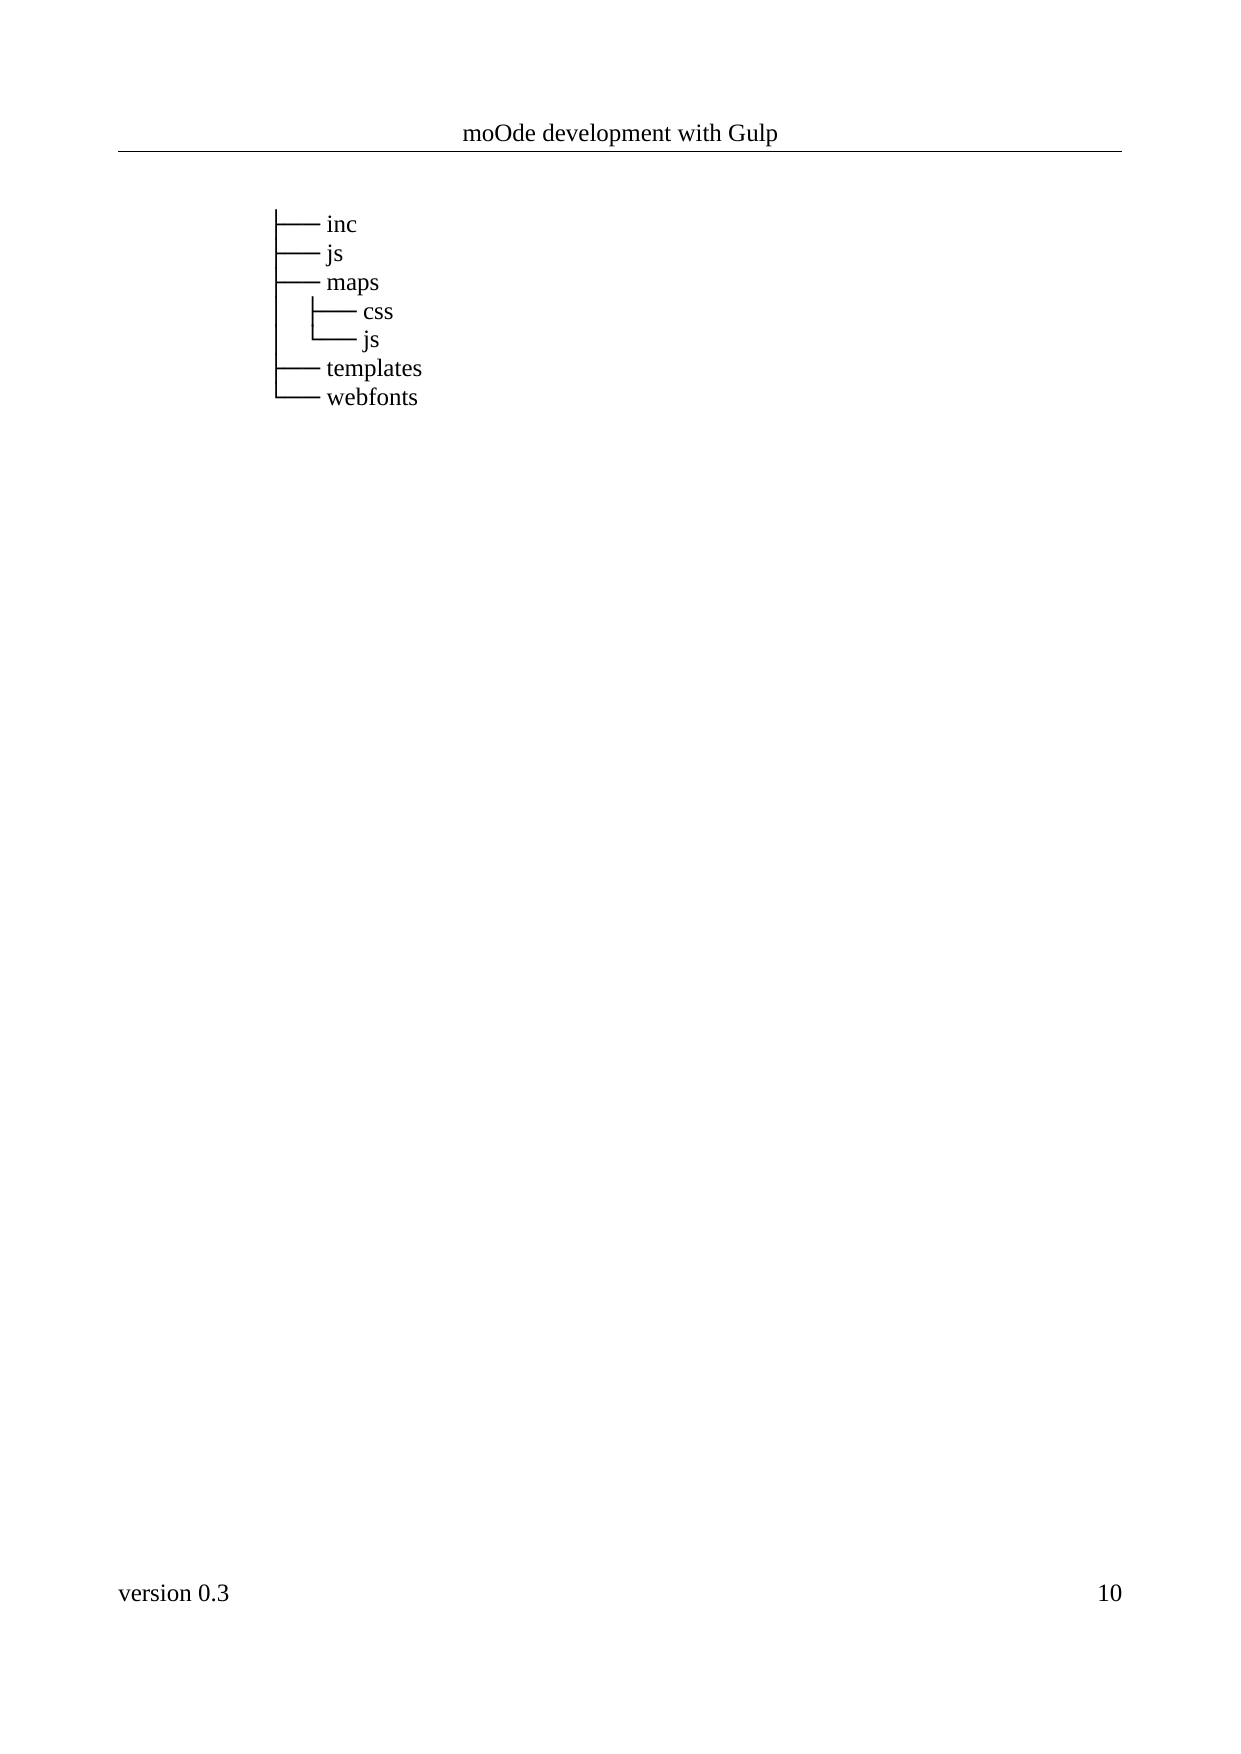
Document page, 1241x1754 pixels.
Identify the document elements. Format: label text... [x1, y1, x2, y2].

text │ └── js [277, 324, 1122, 353]
text │ └── js [192, 324, 275, 353]
text │ ├── css [313, 296, 1122, 324]
text └── webfonts [192, 382, 1122, 411]
text ├── inc [192, 209, 275, 238]
text ├── inc [277, 209, 1122, 238]
text ├── templates [192, 353, 275, 382]
text ├── templates [277, 353, 1122, 382]
text ├── js [192, 238, 275, 267]
text ├── maps [277, 267, 1122, 296]
text │ ├── css [277, 296, 311, 324]
text │ ├── css [192, 296, 275, 324]
text ├── js [277, 238, 1122, 267]
text ├── maps [192, 267, 275, 296]
